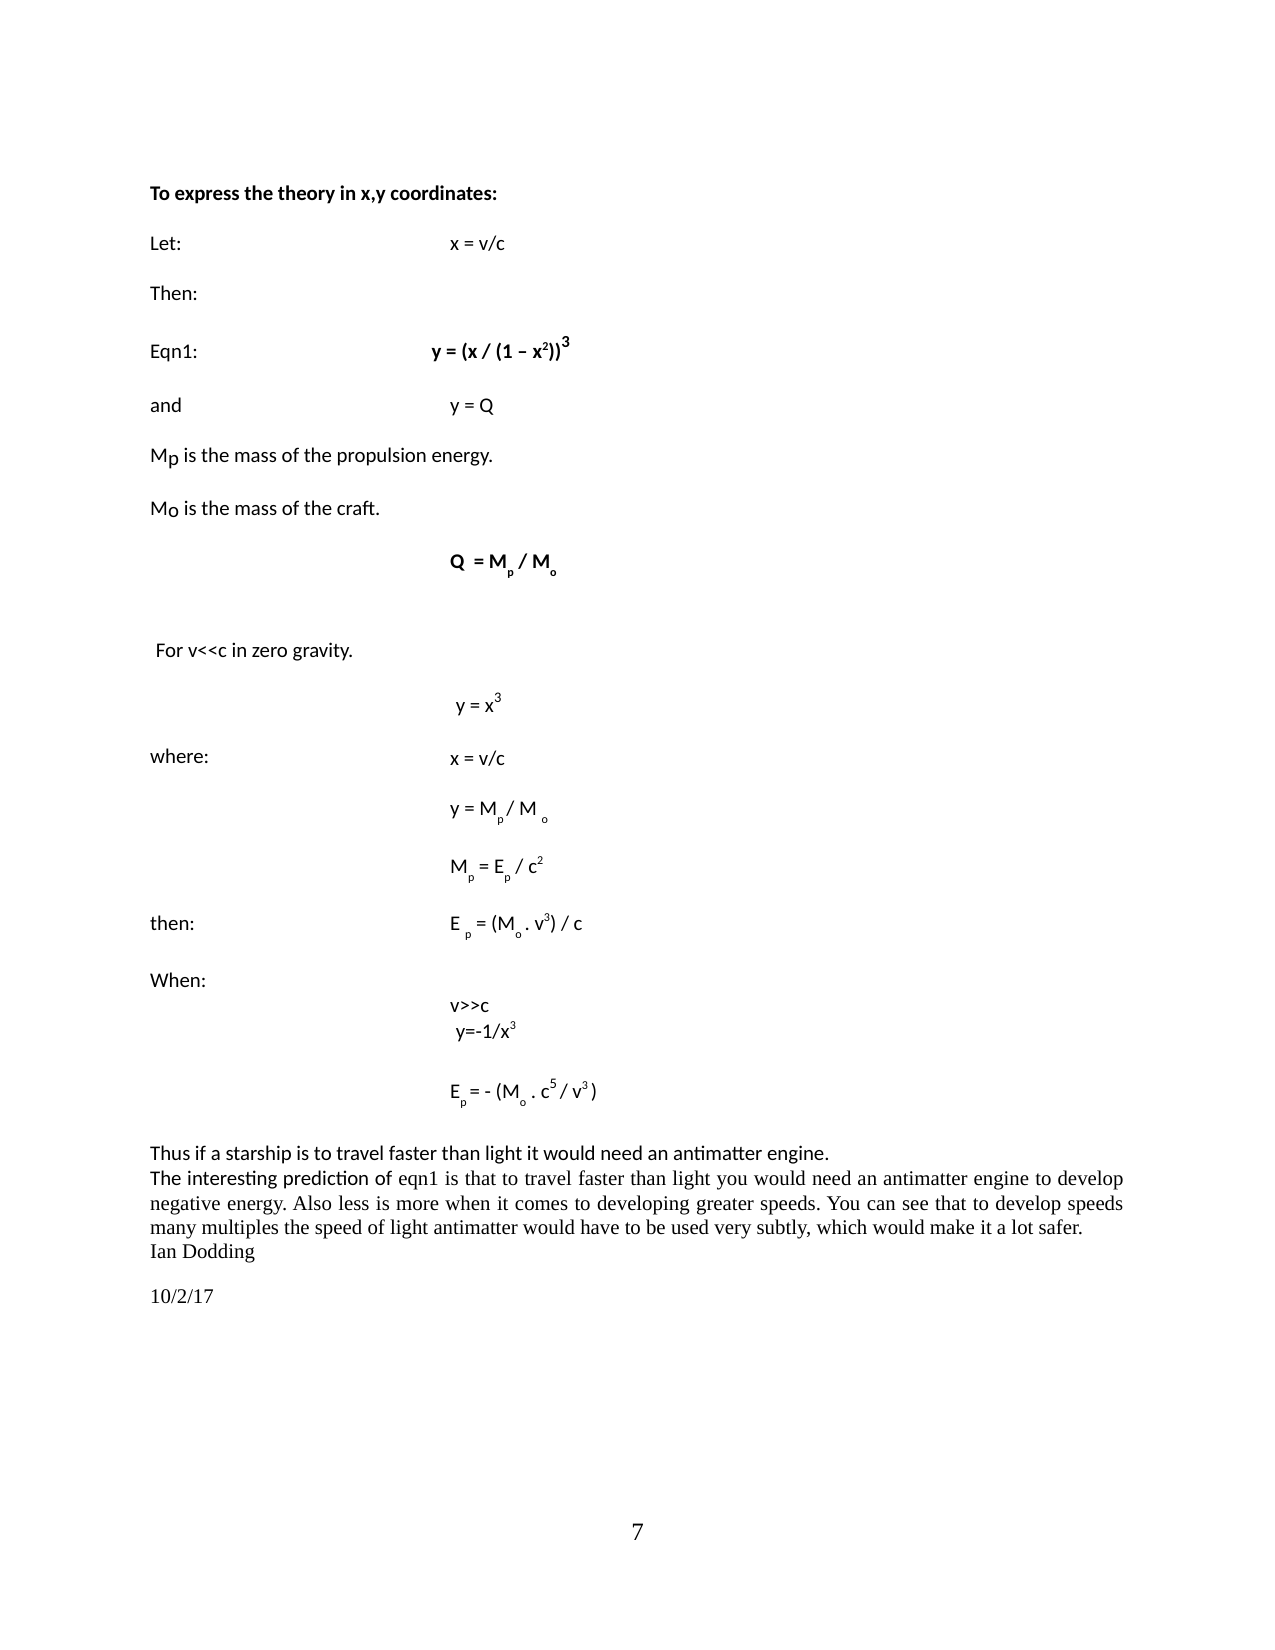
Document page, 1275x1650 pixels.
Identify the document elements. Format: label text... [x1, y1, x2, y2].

text v>>c [150, 992, 1125, 1018]
text Q = Mp / Mo [150, 548, 1125, 612]
text For v<<c in zero gravity. [150, 637, 1125, 662]
text Mo is the mass of the craft. [150, 495, 1125, 523]
text y = x3 [150, 688, 1125, 718]
text Then: [150, 281, 1125, 306]
text y=-1/x3 [150, 1018, 1125, 1043]
text Ep = - (Mo . c5 / v3 ) [150, 1074, 1125, 1109]
text Ian Dodding [150, 1239, 1125, 1263]
text y = Mp / M o [150, 795, 1125, 827]
text Mp = Ep / c2 [150, 853, 1125, 884]
text Let: x = v/c [150, 231, 1125, 256]
text Eqn1: y = (x / (1 – x2))3 [150, 331, 1125, 366]
text To express the theory in x,y coordinates: [150, 181, 1125, 206]
text Thus if a starship is to travel faster than light it would need an antimatter engine. [150, 1140, 1125, 1165]
text where: x = v/c [150, 744, 1125, 770]
text When: [150, 967, 1125, 992]
text then: E p = (Mo . v3) / c [150, 910, 1125, 942]
text and y = Q [150, 392, 1125, 418]
text 10/2/17 [150, 1284, 1125, 1308]
text The interesting prediction of eqn1 is that to travel faster than light you would need an antimatter engine to develop negative energy. Also less is more when it comes to developing greater speeds. You can see that to develop speeds many multiples the speed of light antimatter would have to be used very subtly, which would make it a lot safer. [150, 1165, 1125, 1239]
text Mp is the mass of the propulsion energy. [150, 442, 1125, 470]
